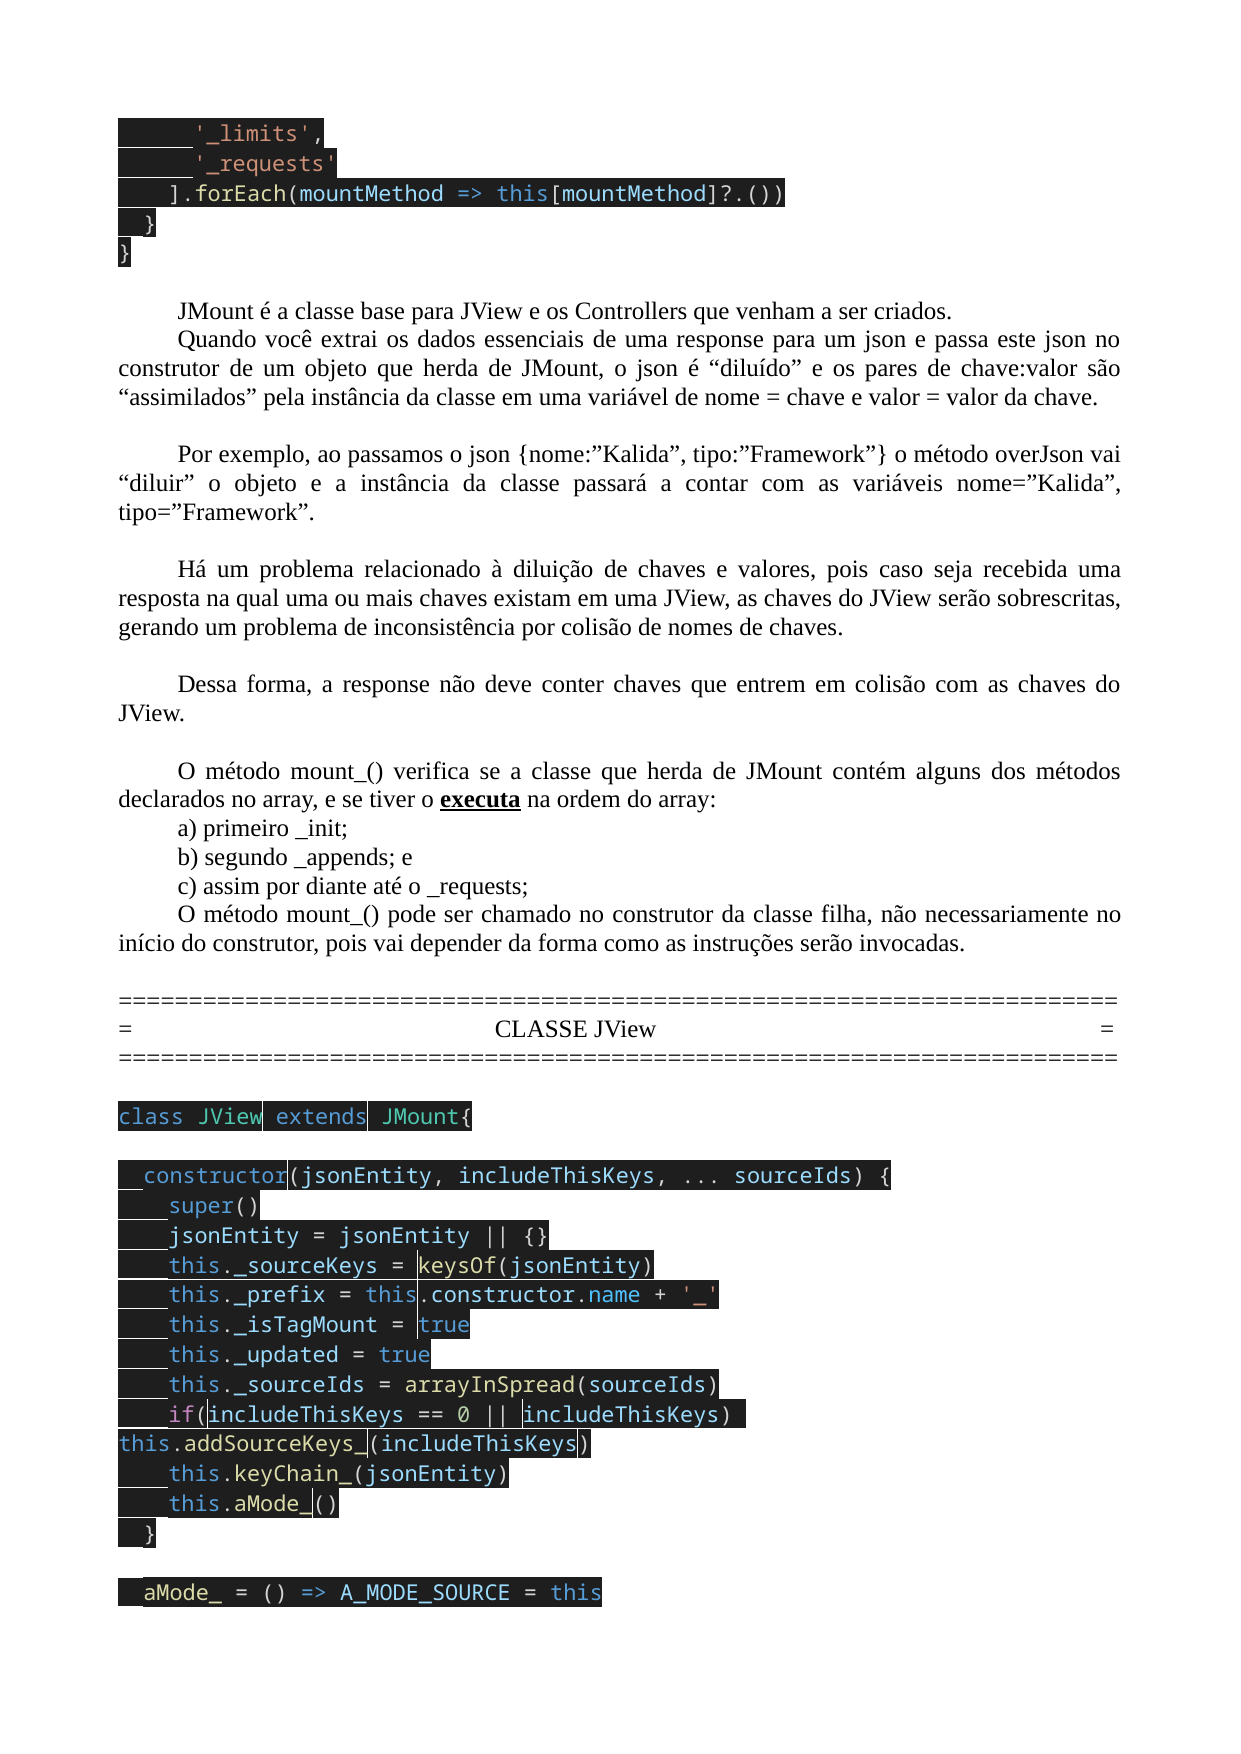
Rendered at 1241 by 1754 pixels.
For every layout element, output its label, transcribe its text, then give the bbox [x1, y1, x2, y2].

text ======================================================================== CLASSE JView = [118, 986, 1122, 1043]
text ].forEach(mountMethod => this[mountMethod]?.()) [118, 178, 1122, 207]
text a) primeiro _init; [118, 813, 1122, 842]
text c) assim por diante até o _requests; [118, 871, 1122, 899]
text super() [118, 1190, 1122, 1220]
text aMode_ = () => A_MODE_SOURCE = this [118, 1577, 1122, 1607]
text JMount é a classe base para JView e os Controllers que venham a ser criados. [118, 296, 1122, 324]
text this.aMode_() [118, 1488, 1122, 1518]
text } [118, 1518, 1122, 1548]
text O método mount_() verifica se a classe que herda de JMount contém alguns dos métodos declarados no array, e se tiver o executa na ordem do array: [118, 756, 1122, 813]
text jsonEntity = jsonEntity || {} [118, 1220, 1122, 1250]
text Por exemplo, ao passamos o json {nome:”Kalida”, tipo:”Framework”} o método overJson vai “diluir” o objeto e a instância da classe passará a contar com as variáveis nome=”Kalida”, tipo=”Framework”. [118, 439, 1122, 526]
text Há um problema relacionado à diluição de chaves e valores, pois caso seja recebida uma resposta na qual uma ou mais chaves existam em uma JView, as chaves do JView serão sobrescritas, gerando um problema de inconsistência por colisão de nomes de chaves. [118, 554, 1122, 641]
text class JView extends JMount{ [118, 1101, 1122, 1131]
text if(includeThisKeys == 0 || includeThisKeys) this.addSourceKeys_(includeThisKeys) [118, 1399, 1122, 1458]
text '_requests' [118, 148, 1122, 178]
text } [118, 207, 1122, 237]
text Quando você extrai os dados essenciais de uma response para um json e passa este json no construtor de um objeto que herda de JMount, o json é “diluído” e os pares de chave:valor são “assimilados” pela instância da classe em uma variável de nome = chave e valor = valor da chave. [118, 324, 1122, 411]
text this._sourceIds = arrayInSpread(sourceIds) [118, 1369, 1122, 1399]
text O método mount_() pode ser chamado no construtor da classe filha, não necessariamente no início do construtor, pois vai depender da forma como as instruções serão invocadas. [118, 899, 1122, 957]
text this._isTagMount = true [118, 1309, 1122, 1339]
text Dessa forma, a response não deve conter chaves que entrem em colisão com as chaves do JView. [118, 669, 1122, 727]
text constructor(jsonEntity, includeThisKeys, ... sourceIds) { [118, 1160, 1122, 1190]
text this._updated = true [118, 1339, 1122, 1369]
text this.keyChain_(jsonEntity) [118, 1458, 1122, 1488]
text b) segundo _appends; e [118, 842, 1122, 871]
text } [118, 237, 1122, 267]
text '_limits', [118, 118, 1122, 148]
text ======================================================================= [118, 1043, 1122, 1072]
text this._prefix = this.constructor.name + '_' [118, 1279, 1122, 1309]
text this._sourceKeys = keysOf(jsonEntity) [118, 1250, 1122, 1279]
